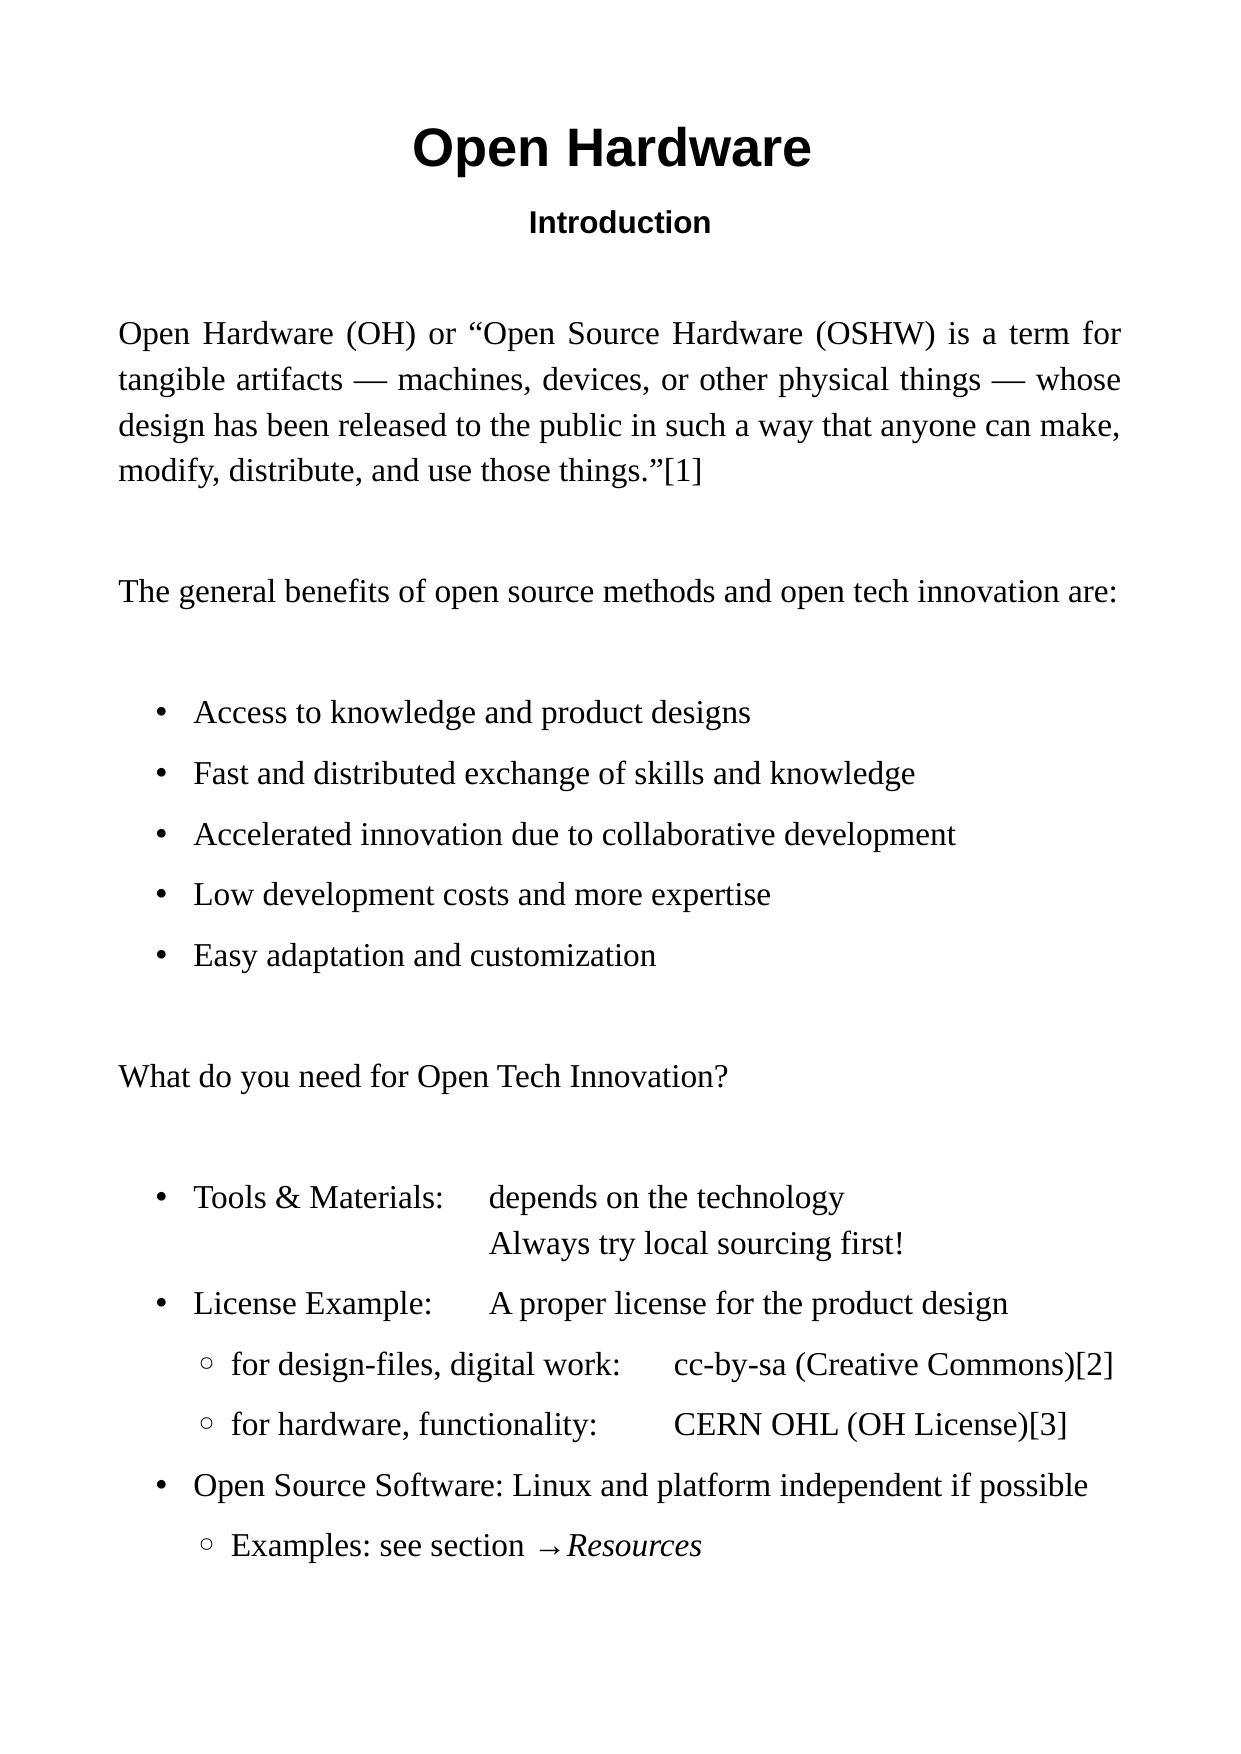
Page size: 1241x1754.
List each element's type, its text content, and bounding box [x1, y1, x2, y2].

text The general benefits of open source methods and open tech innovation are: [118, 572, 1122, 610]
list Fast and distributed exchange of skills and knowledge [156, 753, 1122, 792]
list Examples: see section →Resources [193, 1526, 1122, 1564]
list for design-files, digital work: cc-by-sa (Creative Commons)[2] [193, 1344, 1122, 1382]
title Open Hardware Introduction [118, 115, 1122, 240]
list Easy adaptation and customization [156, 935, 1122, 973]
list Tools & Materials: depends on the technology Always try local sourcing first! [156, 1177, 1122, 1261]
list License Example: A proper license for the product design [156, 1283, 1122, 1322]
text What do you need for Open Tech Innovation? [118, 1056, 1122, 1094]
list Open Source Software: Linux and platform independent if possible [156, 1465, 1122, 1503]
list for hardware, functionality: CERN OHL (OH License)[3] [193, 1404, 1122, 1443]
text Open Hardware (OH) or “Open Source Hardware (OSHW) is a term for tangible artifacts — machines, devices, or other physical things — whose design has been released to the public in such a way that anyone can make, modify, distribute, and use those things.”[1] [118, 313, 1122, 489]
list Accelerated innovation due to collaborative development [156, 814, 1122, 852]
list Low development costs and more expertise [156, 874, 1122, 913]
list Access to knowledge and product designs [156, 693, 1122, 731]
